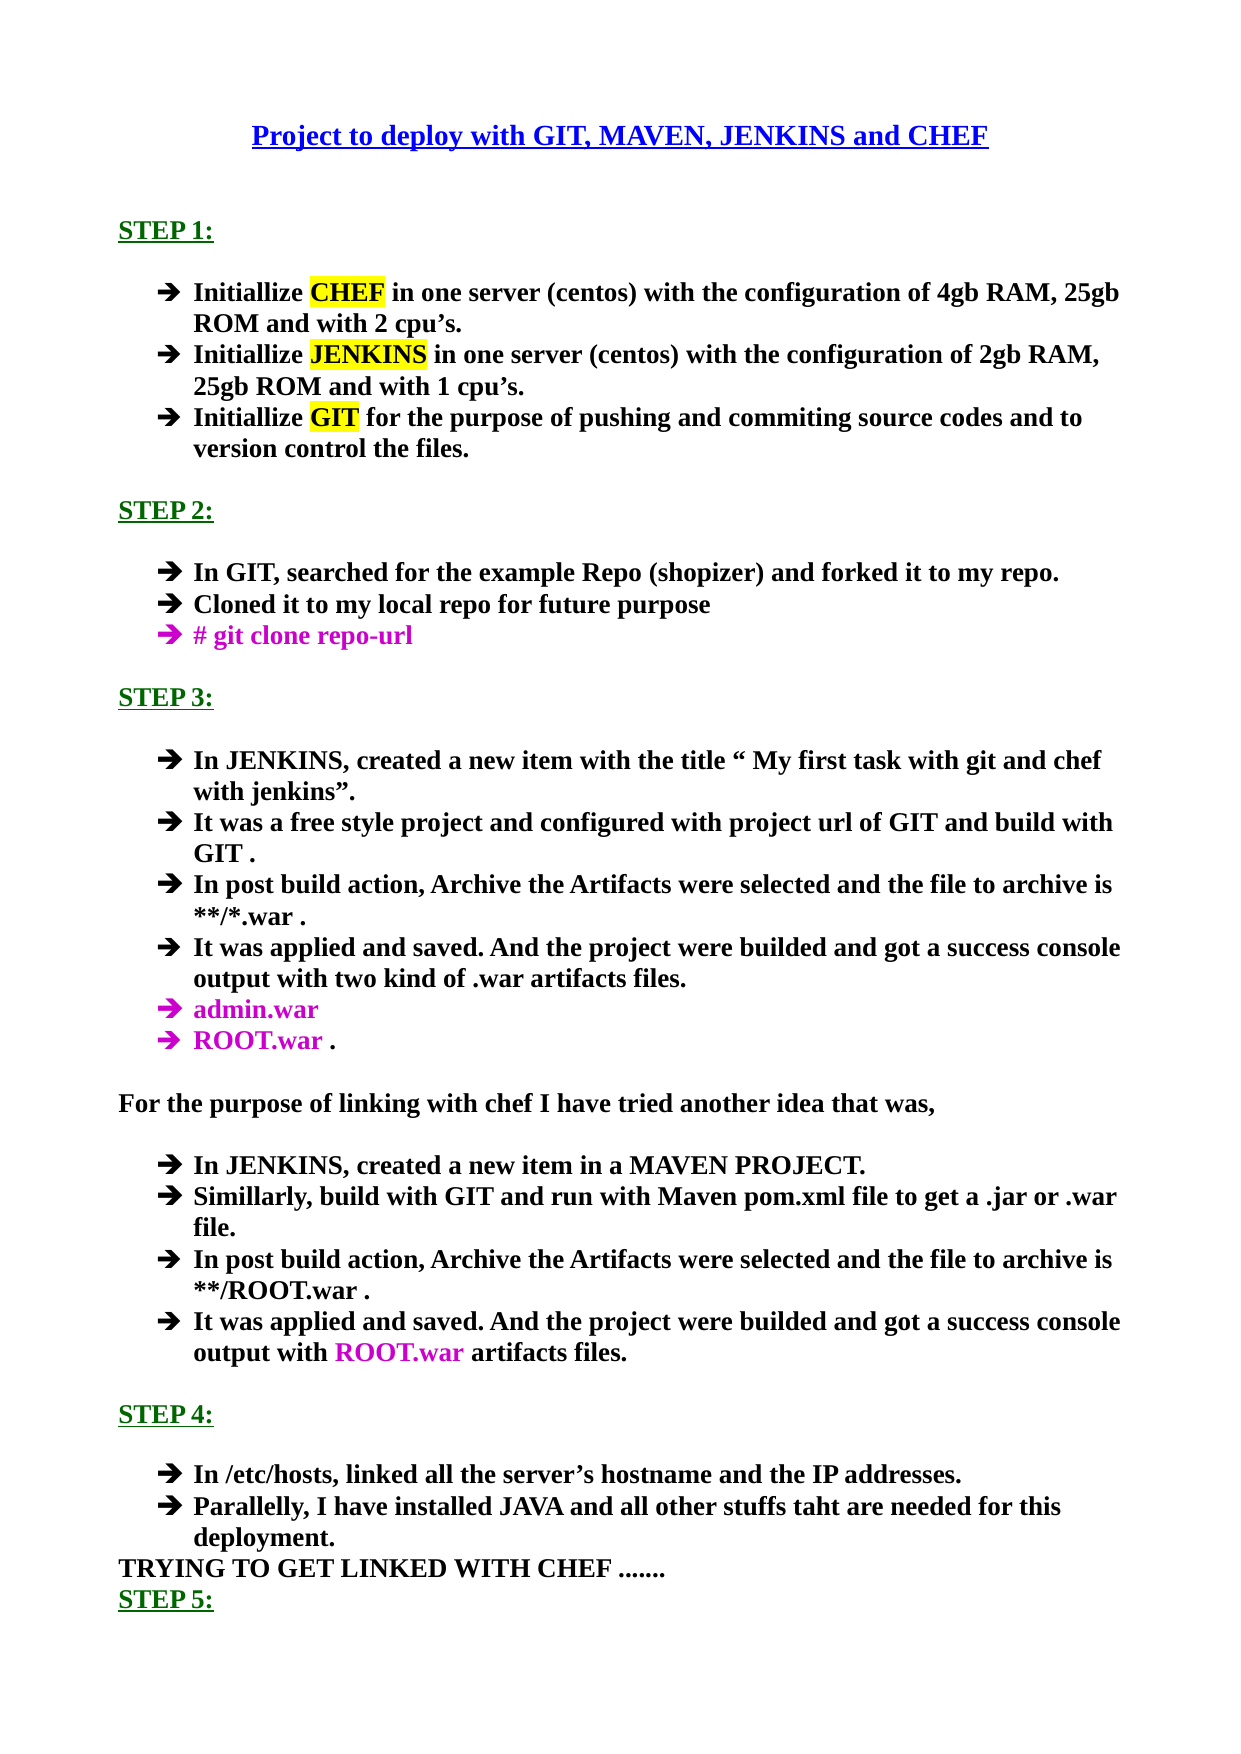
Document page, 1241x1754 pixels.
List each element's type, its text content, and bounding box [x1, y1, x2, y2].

list Initiallize GIT for the purpose of pushing and commiting source codes and to version control the files. [156, 401, 1122, 463]
list admin.war [156, 993, 1122, 1024]
text STEP 1: [118, 214, 1122, 245]
list Simillarly, build with GIT and run with Maven pom.xml file to get a .jar or .war file. [156, 1180, 1122, 1243]
text STEP 2: [118, 494, 1122, 525]
list It was applied and saved. And the project were builded and got a success console output with two kind of .war artifacts files. [156, 931, 1122, 993]
list Cloned it to my local repo for future purpose [156, 588, 1122, 619]
list Initiallize JENKINS in one server (centos) with the configuration of 2gb RAM, 25gb ROM and with 1 cpu’s. [156, 338, 1122, 401]
text Project to deploy with GIT, MAVEN, JENKINS and CHEF [118, 118, 1122, 152]
list In JENKINS, created a new item with the title “ My first task with git and chef with jenkins”. [156, 744, 1122, 806]
text STEP 3: [118, 681, 1122, 713]
list In /etc/hosts, linked all the server’s hostname and the IP addresses. [156, 1458, 1122, 1489]
list In JENKINS, created a new item in a MAVEN PROJECT. [156, 1149, 1122, 1180]
list ROOT.war . [156, 1024, 1122, 1056]
list It was applied and saved. And the project were builded and got a success console output with ROOT.war artifacts files. [156, 1305, 1122, 1367]
text STEP 4: [118, 1398, 1122, 1429]
text For the purpose of linking with chef I have tried another idea that was, [118, 1087, 1122, 1118]
list In GIT, searched for the example Repo (shopizer) and forked it to my repo. [156, 557, 1122, 588]
list In post build action, Archive the Artifacts were selected and the file to archive is **/*.war . [156, 868, 1122, 931]
list It was a free style project and configured with project url of GIT and build with GIT . [156, 806, 1122, 868]
text STEP 5: [118, 1583, 1122, 1614]
list Parallelly, I have installed JAVA and all other stuffs taht are needed for this deployment. [156, 1489, 1122, 1552]
list In post build action, Archive the Artifacts were selected and the file to archive is **/ROOT.war . [156, 1243, 1122, 1305]
text TRYING TO GET LINKED WITH CHEF ....... [118, 1552, 1122, 1583]
list Initiallize CHEF in one server (centos) with the configuration of 4gb RAM, 25gb ROM and with 2 cpu’s. [156, 276, 1122, 338]
list # git clone repo-url [156, 619, 1122, 650]
